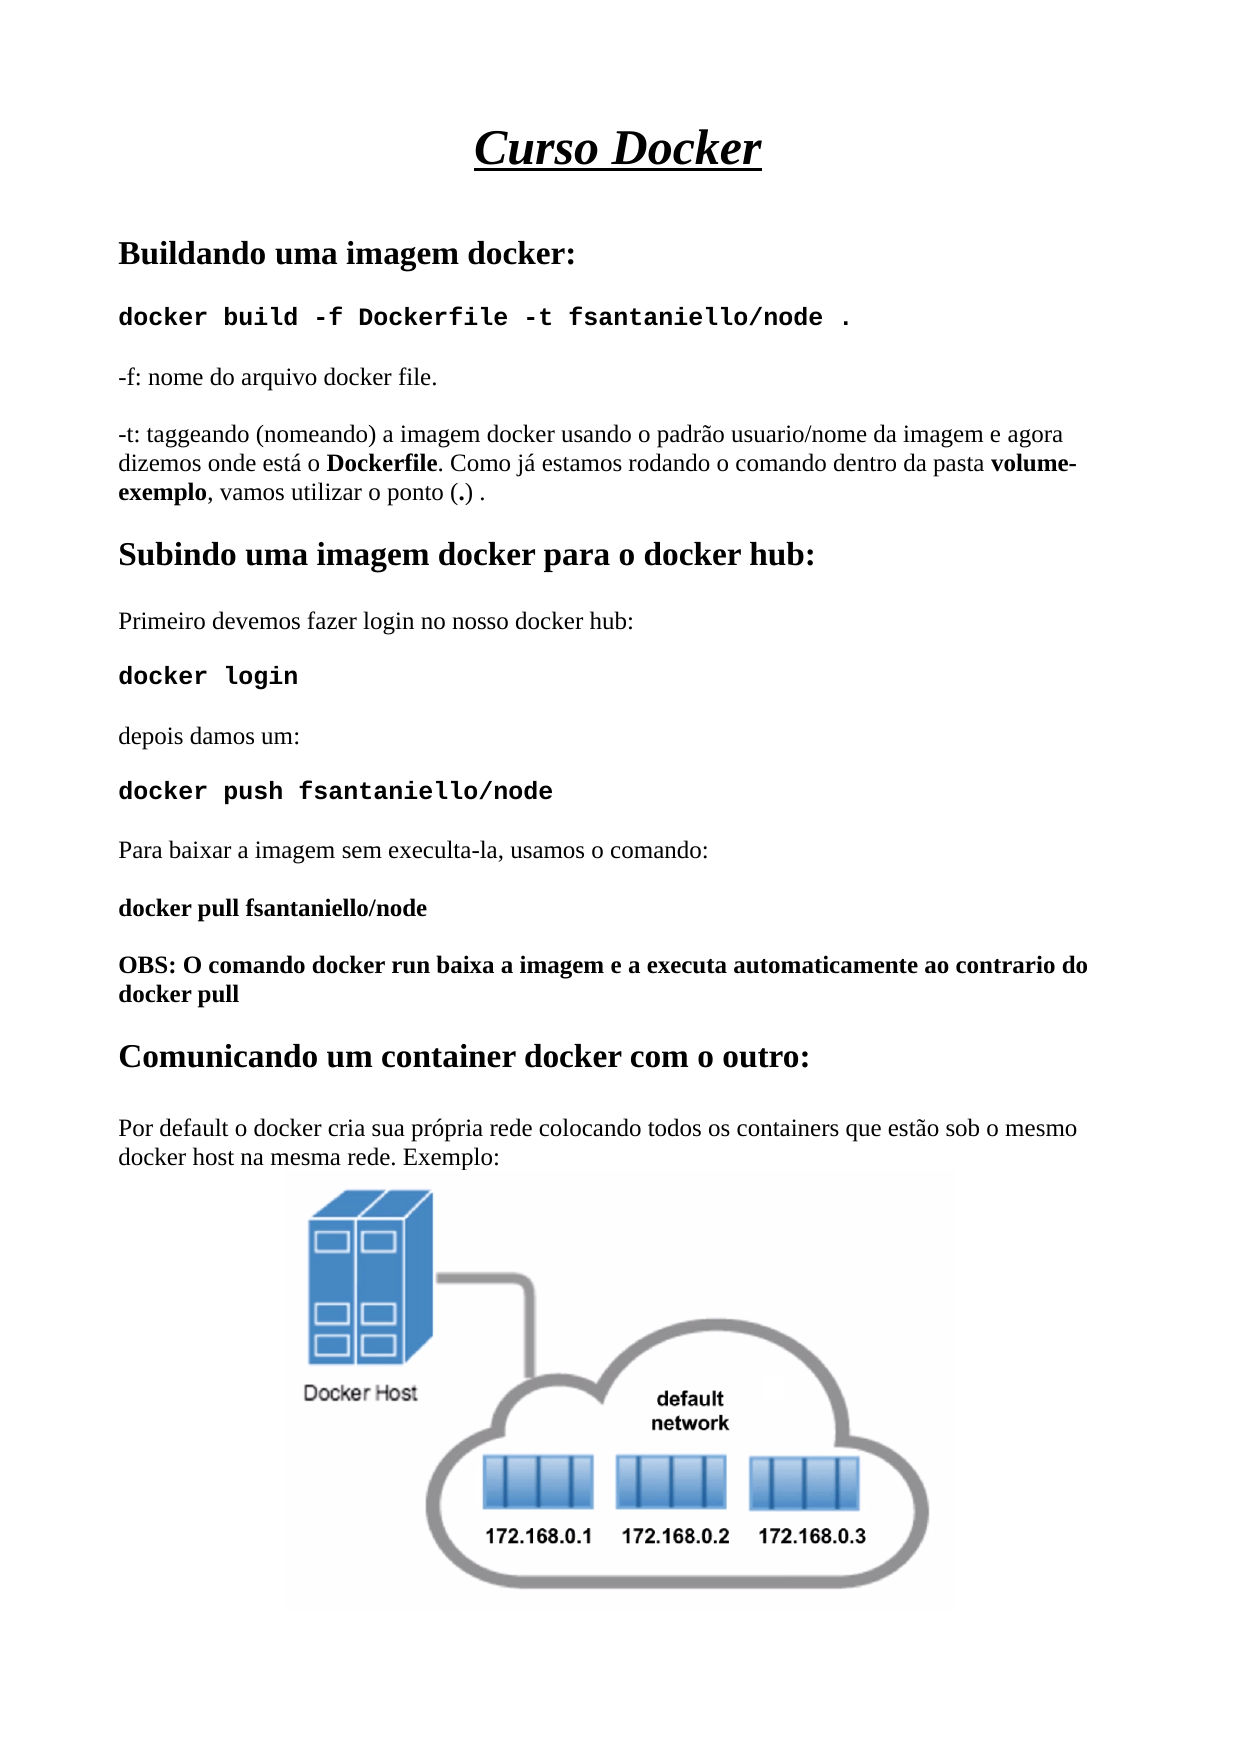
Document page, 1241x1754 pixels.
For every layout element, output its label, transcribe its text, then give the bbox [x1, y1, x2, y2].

text -t: taggeando (nomeando) a imagem docker usando o padrão usuario/nome da imagem e agora dizemos onde está o Dockerfile. Como já estamos rodando o comando dentro da pasta volume-exemplo, vamos utilizar o ponto (.) . [118, 419, 1122, 506]
text Primeiro devemos fazer login no nosso docker hub: [118, 606, 1122, 635]
text Curso Docker [118, 118, 1122, 176]
text Buildando uma imagem docker: [118, 233, 1122, 271]
text Por default o docker cria sua própria rede colocando todos os containers que estão sob o mesmo docker host na mesma rede. Exemplo: [118, 1113, 1122, 1171]
text Para baixar a imagem sem execulta-la, usamos o comando: [118, 835, 1122, 864]
text docker push fsantaniello/node [118, 778, 1122, 807]
text Subindo uma imagem docker para o docker hub: [118, 534, 1122, 573]
text Comunicando um container docker com o outro: [118, 1036, 1122, 1075]
text docker pull fsantaniello/node [118, 893, 1122, 921]
text docker build -f Dockerfile -t fsantaniello/node . [118, 305, 1122, 333]
picture [283, 1170, 957, 1612]
text depois damos um: [118, 721, 1122, 750]
text -f: nome do arquivo docker file. [118, 362, 1122, 391]
text docker login [118, 664, 1122, 692]
text OBS: O comando docker run baixa a imagem e a executa automaticamente ao contrario do docker pull [118, 950, 1122, 1008]
